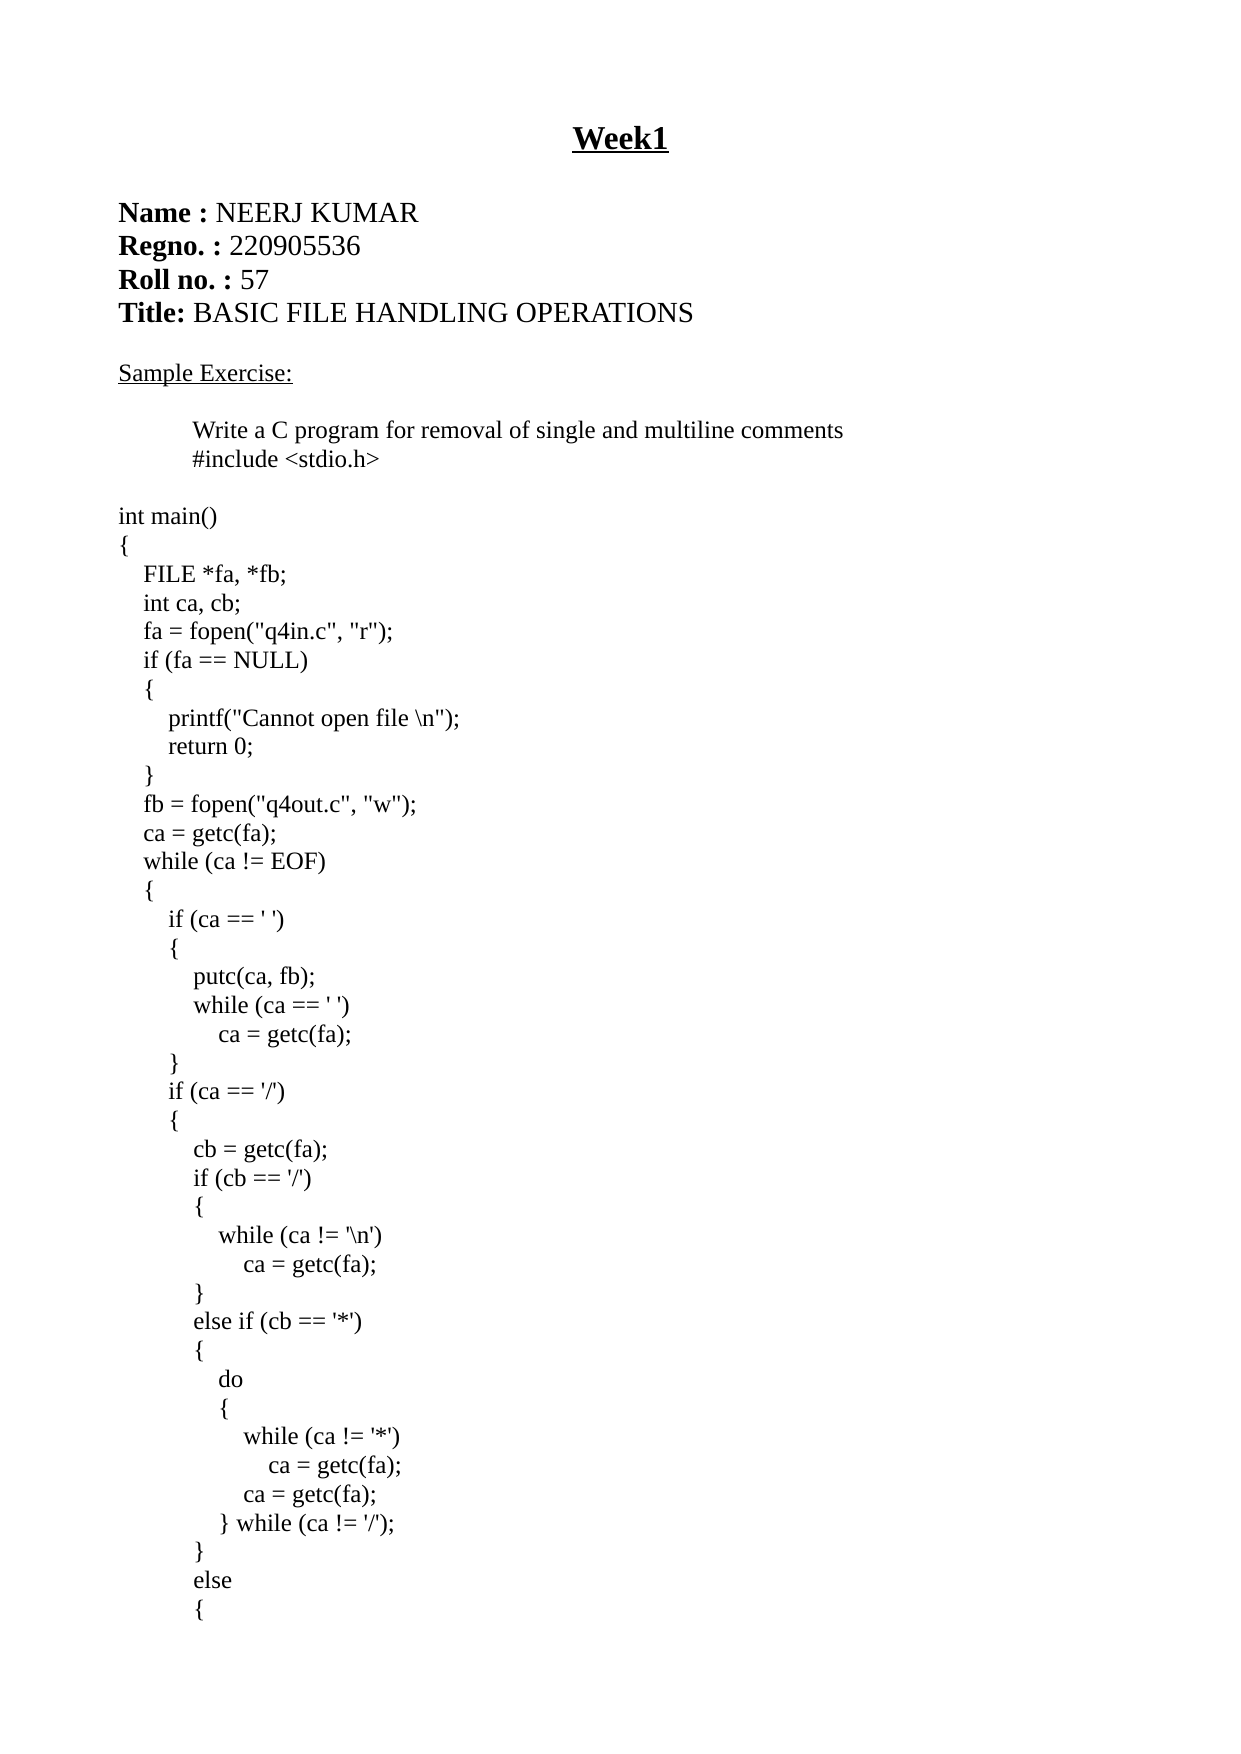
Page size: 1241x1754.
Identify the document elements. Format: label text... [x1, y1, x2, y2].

text while (ca != '\n') [118, 1220, 1122, 1249]
text Sample Exercise: [118, 358, 1122, 386]
text while (ca != '*') [118, 1421, 1122, 1450]
text #include <stdio.h> [118, 444, 1122, 473]
text { [118, 1191, 1122, 1220]
text ca = getc(fa); [118, 1019, 1122, 1048]
text putc(ca, fb); [118, 961, 1122, 990]
text if (fa == NULL) [118, 645, 1122, 674]
text { [118, 674, 1122, 703]
text int main() [118, 501, 1122, 530]
text Roll no. : 57 [118, 262, 1122, 295]
text { [118, 875, 1122, 904]
text ca = getc(fa); [118, 1249, 1122, 1278]
text while (ca == ' ') [118, 990, 1122, 1019]
text if (ca == '/') [118, 1076, 1122, 1105]
text int ca, cb; [118, 588, 1122, 616]
text Title: BASIC FILE HANDLING OPERATIONS [118, 295, 1122, 329]
text while (ca != EOF) [118, 846, 1122, 875]
text ca = getc(fa); [118, 818, 1122, 846]
text ca = getc(fa); [118, 1450, 1122, 1479]
text { [118, 1335, 1122, 1364]
text if (ca == ' ') [118, 904, 1122, 933]
text if (cb == '/') [118, 1163, 1122, 1191]
text { [118, 530, 1122, 559]
text } while (ca != '/'); [118, 1508, 1122, 1536]
text else [118, 1565, 1122, 1594]
text Name : NEERJ KUMAR [118, 195, 1122, 228]
text ca = getc(fa); [118, 1479, 1122, 1508]
text Write a C program for removal of single and multiline comments [118, 415, 1122, 444]
text do [118, 1364, 1122, 1393]
text Week1 [118, 118, 1122, 156]
text Regno. : 220905536 [118, 228, 1122, 262]
text } [118, 1048, 1122, 1076]
text } [118, 1536, 1122, 1565]
text else if (cb == '*') [118, 1306, 1122, 1335]
text cb = getc(fa); [118, 1134, 1122, 1163]
text printf("Cannot open file \n"); [118, 703, 1122, 731]
text { [118, 1594, 1122, 1623]
text { [118, 1393, 1122, 1421]
text fb = fopen("q4out.c", "w"); [118, 789, 1122, 818]
text fa = fopen("q4in.c", "r"); [118, 616, 1122, 645]
text } [118, 760, 1122, 789]
text } [118, 1278, 1122, 1306]
text FILE *fa, *fb; [118, 559, 1122, 588]
text { [118, 933, 1122, 961]
text return 0; [118, 731, 1122, 760]
text { [118, 1105, 1122, 1134]
